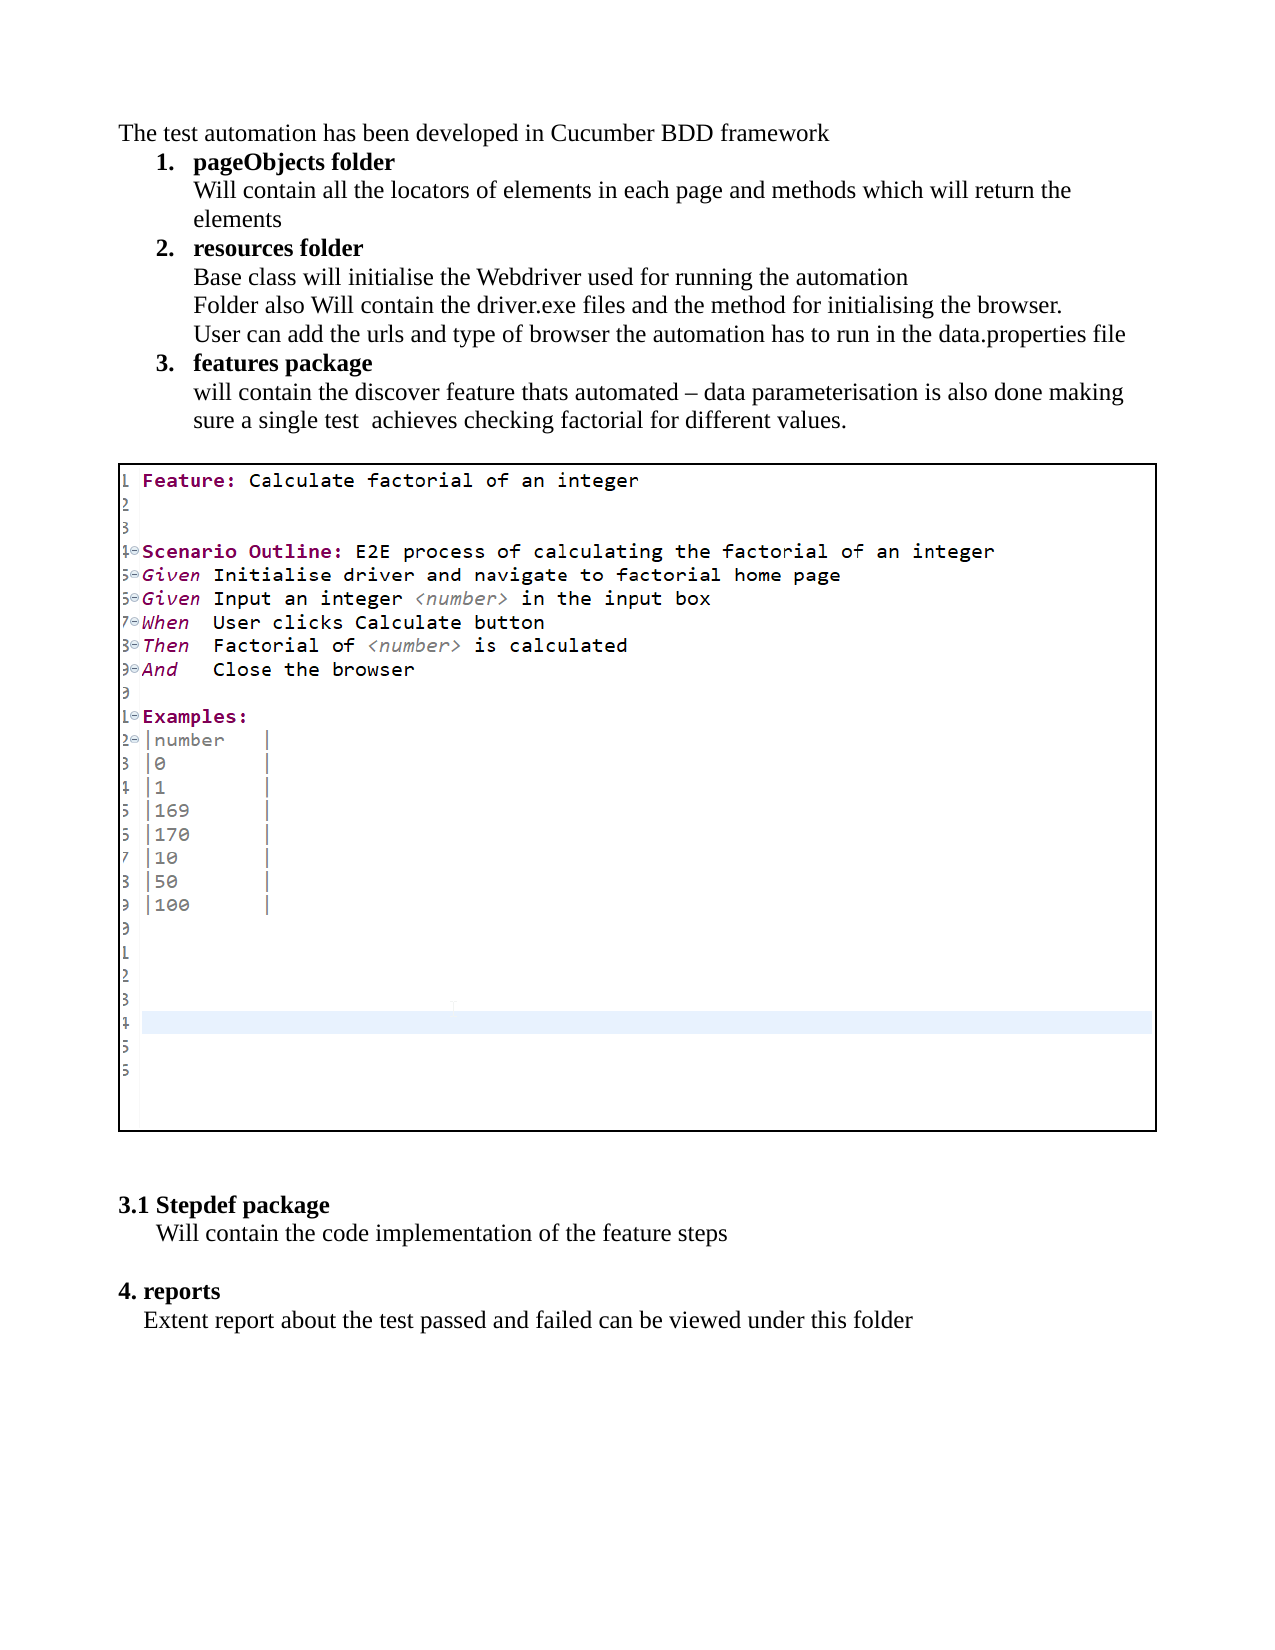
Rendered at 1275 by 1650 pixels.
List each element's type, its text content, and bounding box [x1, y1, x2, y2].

list Base class will initialise the Webdriver used for running the automation [156, 262, 1157, 291]
text 4. reports [118, 1276, 1157, 1305]
list pageObjects folder [156, 147, 1157, 176]
text Extent report about the test passed and failed can be viewed under this folder [118, 1305, 1157, 1333]
text 3.1 Stepdef package [118, 1190, 1157, 1218]
text Will contain the code implementation of the feature steps [118, 1218, 1157, 1247]
list features package [156, 348, 1157, 377]
list resources folder [156, 233, 1157, 262]
list Will contain all the locators of elements in each page and methods which will return the elements [156, 176, 1157, 233]
picture [123, 468, 1152, 1128]
list User can add the urls and type of browser the automation has to run in the data.properties file [156, 319, 1157, 348]
list will contain the discover feature thats automated – data parameterisation is also done making sure a single test achieves checking factorial for different values. [156, 377, 1157, 434]
text The test automation has been developed in Cucumber BDD framework [118, 118, 1157, 147]
list Folder also Will contain the driver.exe files and the method for initialising the browser. [156, 291, 1157, 319]
